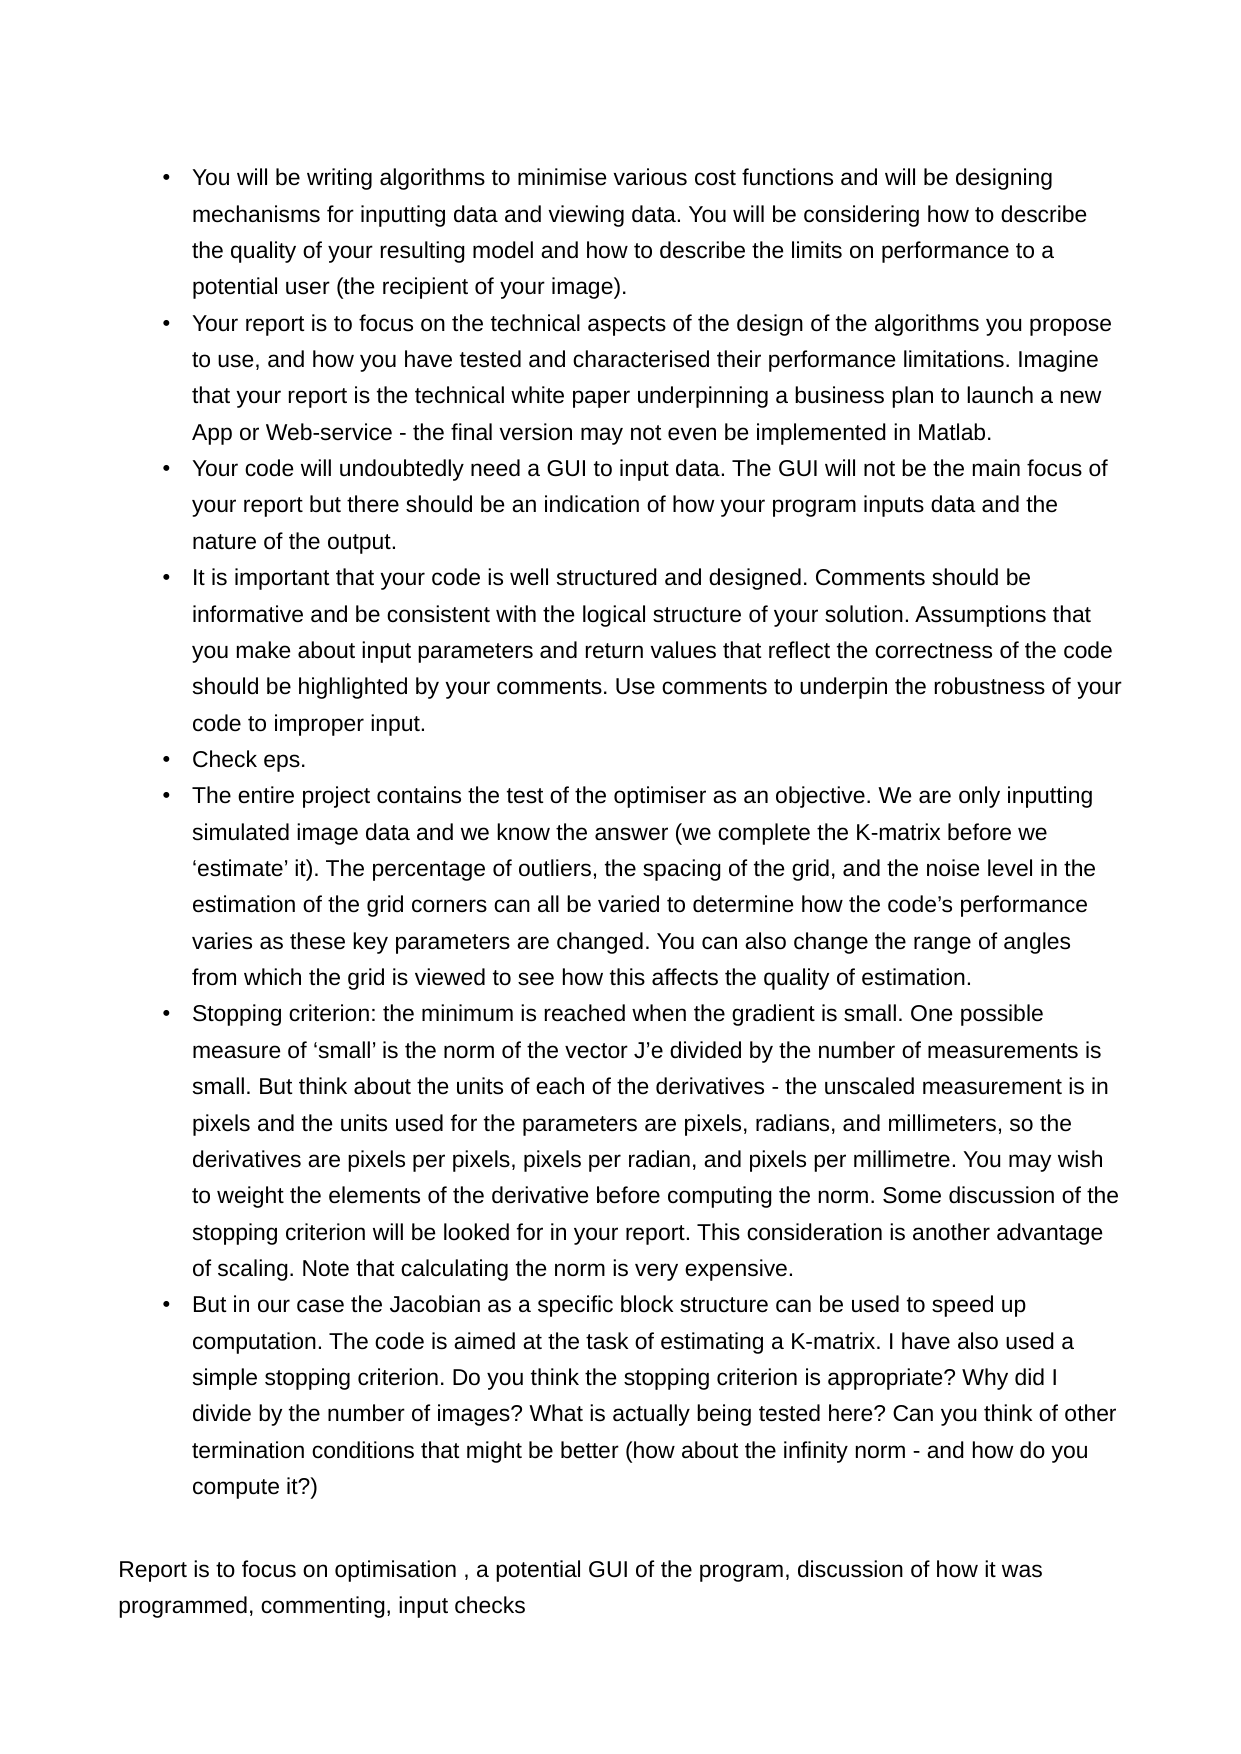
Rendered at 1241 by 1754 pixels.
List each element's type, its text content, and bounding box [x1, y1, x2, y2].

list It is important that your code is well structured and designed. Comments should be informative and be consistent with the logical structure of your solution. Assumptions that you make about input parameters and return values that reflect the correctness of the code should be highlighted by your comments. Use comments to underpin the robustness of your code to improper input. [162, 564, 1122, 736]
list Stopping criterion: the minimum is reached when the gradient is small. One possible measure of ‘small’ is the norm of the vector J’e divided by the number of measurements is small. But think about the units of each of the derivatives - the unscaled measurement is in pixels and the units used for the parameters are pixels, radians, and millimeters, so the derivatives are pixels per pixels, pixels per radian, and pixels per millimetre. You may wish to weight the elements of the derivative before computing the norm. Some discussion of the stopping criterion will be looked for in your report. This consideration is another advantage of scaling. Note that calculating the norm is very expensive. [162, 1000, 1122, 1281]
list The entire project contains the test of the optimiser as an objective. We are only inputting simulated image data and we know the answer (we complete the K-matrix before we ‘estimate’ it). The percentage of outliers, the spacing of the grid, and the noise level in the estimation of the grid corners can all be varied to determine how the code’s performance varies as these key parameters are changed. You can also change the range of angles from which the grid is viewed to see how this affects the quality of estimation. [162, 782, 1122, 990]
list Check eps. [162, 746, 1122, 772]
text Report is to focus on optimisation , a potential GUI of the program, discussion of how it was programmed, commenting, input checks [118, 1556, 1122, 1618]
list But in our case the Jacobian as a specific block structure can be used to speed up computation. The code is aimed at the task of estimating a K-matrix. I have also used a simple stopping criterion. Do you think the stopping criterion is appropriate? Why did I divide by the number of images? What is actually being tested here? Can you think of other termination conditions that might be better (how about the infinity norm - and how do you compute it?) [162, 1291, 1122, 1499]
list Your code will undoubtedly need a GUI to input data. The GUI will not be the main focus of your report but there should be an indication of how your program inputs data and the nature of the output. [162, 455, 1122, 554]
list Your report is to focus on the technical aspects of the design of the algorithms you propose to use, and how you have tested and characterised their performance limitations. Imagine that your report is the technical white paper underpinning a business plan to launch a new App or Web-service - the final version may not even be implemented in Matlab. [162, 310, 1122, 445]
list You will be writing algorithms to minimise various cost functions and will be designing mechanisms for inputting data and viewing data. You will be considering how to describe the quality of your resulting model and how to describe the limits on performance to a potential user (the recipient of your image). [162, 164, 1122, 300]
